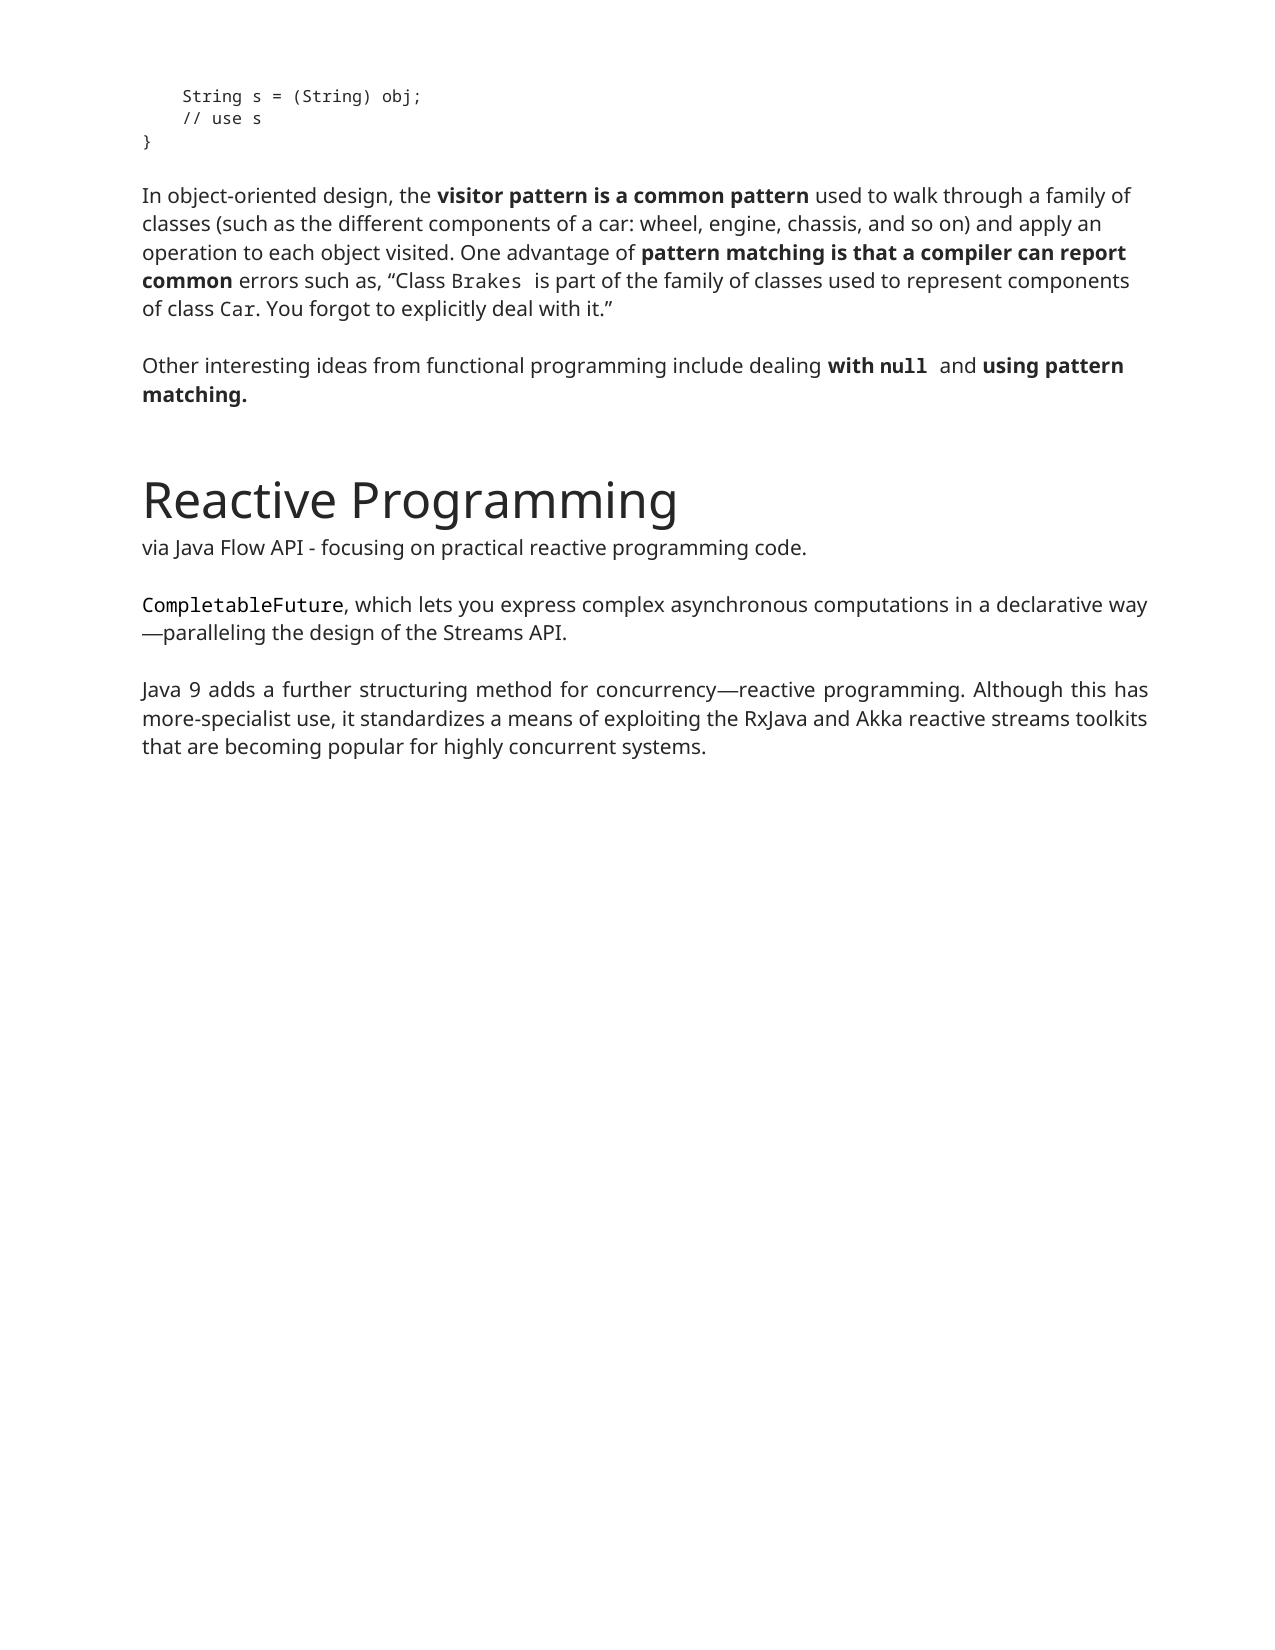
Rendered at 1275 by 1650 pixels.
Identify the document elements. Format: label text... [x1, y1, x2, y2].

text // use s [142, 107, 1149, 129]
text CompletableFuture, which lets you express complex asynchronous computations in a declarative way—paralleling the design of the Streams API. [142, 590, 1149, 647]
text via Java Flow API - focusing on practical reactive programming code. [142, 533, 1149, 562]
text Other interesting ideas from functional programming include dealing with null and using pattern matching. [142, 351, 1149, 408]
text In object-oriented design, the visitor pattern is a common pattern used to walk through a family of classes (such as the different components of a car: wheel, engine, chassis, and so on) and apply an operation to each object visited. One advantage of pattern matching is that a compiler can report common errors such as, “Class Brakes is part of the family of classes used to represent components of class Car. You forgot to explicitly deal with it.” [142, 181, 1149, 323]
text } [142, 129, 1149, 152]
text Reactive Programming [142, 465, 1149, 533]
text Java 9 adds a further structuring method for concurrency—reactive programming. Although this has more-specialist use, it standardizes a means of exploiting the RxJava and Akka reactive streams toolkits that are becoming popular for highly concurrent systems. [142, 675, 1149, 761]
text String s = (String) obj; [142, 84, 1149, 107]
